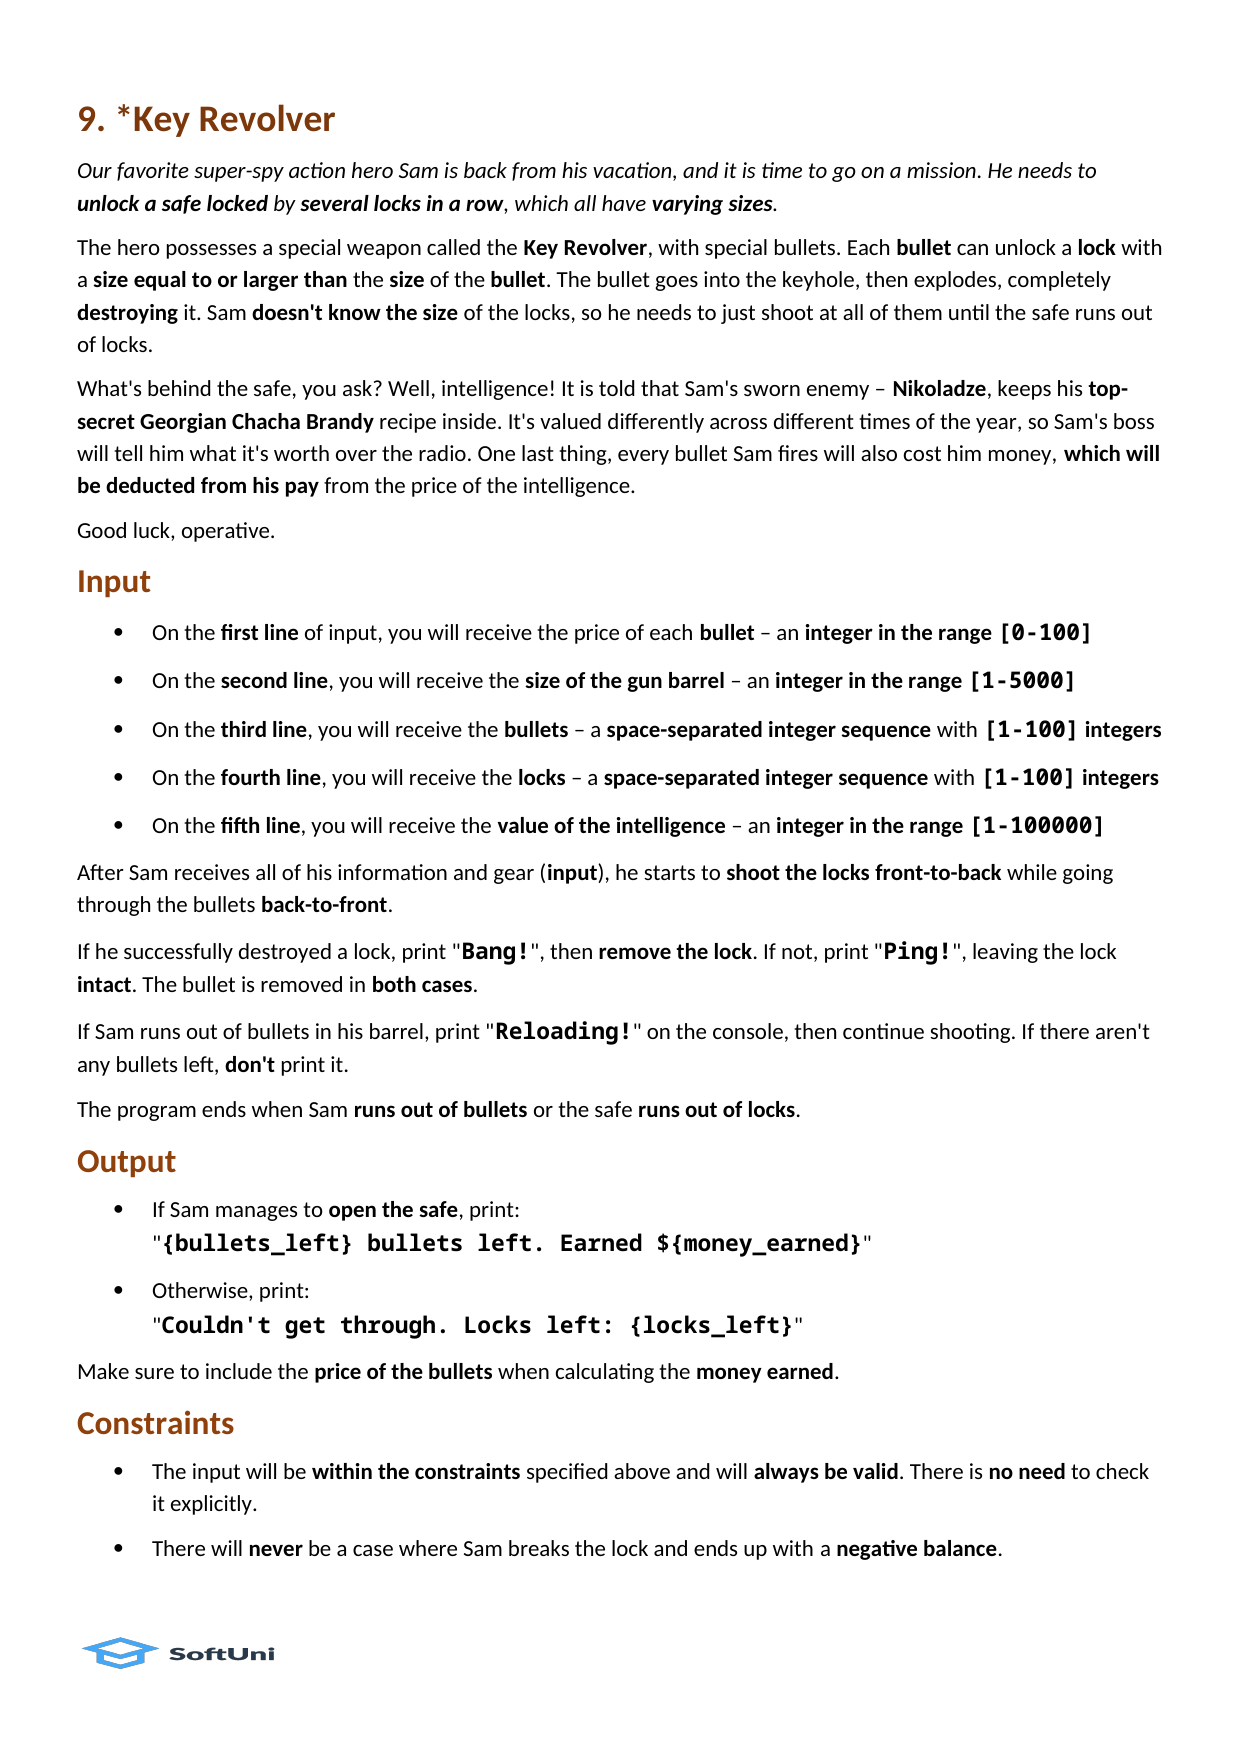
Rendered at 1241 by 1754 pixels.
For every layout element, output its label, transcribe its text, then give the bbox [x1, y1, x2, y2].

list On the first line of input, you will receive the price of each bullet – an integer in the range [0-100] [114, 616, 1163, 647]
text If Sam runs out of bullets in his barrel, print "Reloading!" on the console, then continue shooting. If there aren't any bullets left, don't print it. [77, 1015, 1163, 1078]
text Our favorite super-spy action hero Sam is back from his vacation, and it is time to go on a mission. He needs to unlock a safe locked by several locks in a row, which all have varying sizes. [77, 156, 1163, 217]
picture [75, 1635, 281, 1672]
subtitle Output [77, 1139, 1163, 1180]
subtitle 9. *Key Revolver [77, 95, 1163, 141]
text The program ends when Sam runs out of bullets or the safe runs out of locks. [77, 1095, 1163, 1123]
list On the second line, you will receive the size of the gun barrel – an integer in the range [1-5000] [114, 664, 1163, 695]
list Otherwise, print: "Couldn't get through. Locks left: {locks_left}" [114, 1276, 1163, 1340]
text What's behind the safe, you ask? Well, intelligence! It is told that Sam's sworn enemy – Nikoladze, keeps his top-secret Georgian Chacha Brandy recipe inside. It's valued differently across different times of the year, so Sam's boss will tell him what it's worth over the radio. One last thing, every bullet Sam fires will also cost him money, which will be deducted from his pay from the price of the intelligence. [77, 374, 1163, 499]
list If Sam manages to open the safe, print: "{bullets_left} bullets left. Earned ${money_earned}" [114, 1195, 1163, 1259]
list On the fourth line, you will receive the locks – a space-separated integer sequence with [1-100] integers [114, 761, 1163, 792]
subtitle Constraints [77, 1402, 1163, 1442]
list The input will be within the constraints specified above and will always be valid. There is no need to check it explicitly. [114, 1457, 1163, 1517]
text Make sure to include the price of the bullets when calculating the money earned. [77, 1357, 1163, 1385]
text After Sam receives all of his information and gear (input), he starts to shoot the locks front-to-back while going through the bullets back-to-front. [77, 858, 1163, 918]
list There will never be a case where Sam breaks the lock and ends up with а negative balance. [114, 1534, 1163, 1562]
list On the third line, you will receive the bullets – a space-separated integer sequence with [1-100] integers [114, 712, 1163, 744]
subtitle Input [77, 561, 1163, 601]
text If he successfully destroyed a lock, print "Bang!", then remove the lock. If not, print "Ping!", leaving the lock intact. The bullet is removed in both cases. [77, 935, 1163, 998]
text Good luck, operative. [77, 516, 1163, 544]
list On the fifth line, you will receive the value of the intelligence – an integer in the range [1-100000] [114, 809, 1163, 841]
text The hero possesses a special weapon called the Key Revolver, with special bullets. Each bullet can unlock a lock with a size equal to or larger than the size of the bullet. The bullet goes into the keyhole, then explodes, completely destroying it. Sam doesn't know the size of the locks, so he needs to just shoot at all of them until the safe runs out of locks. [77, 233, 1163, 358]
